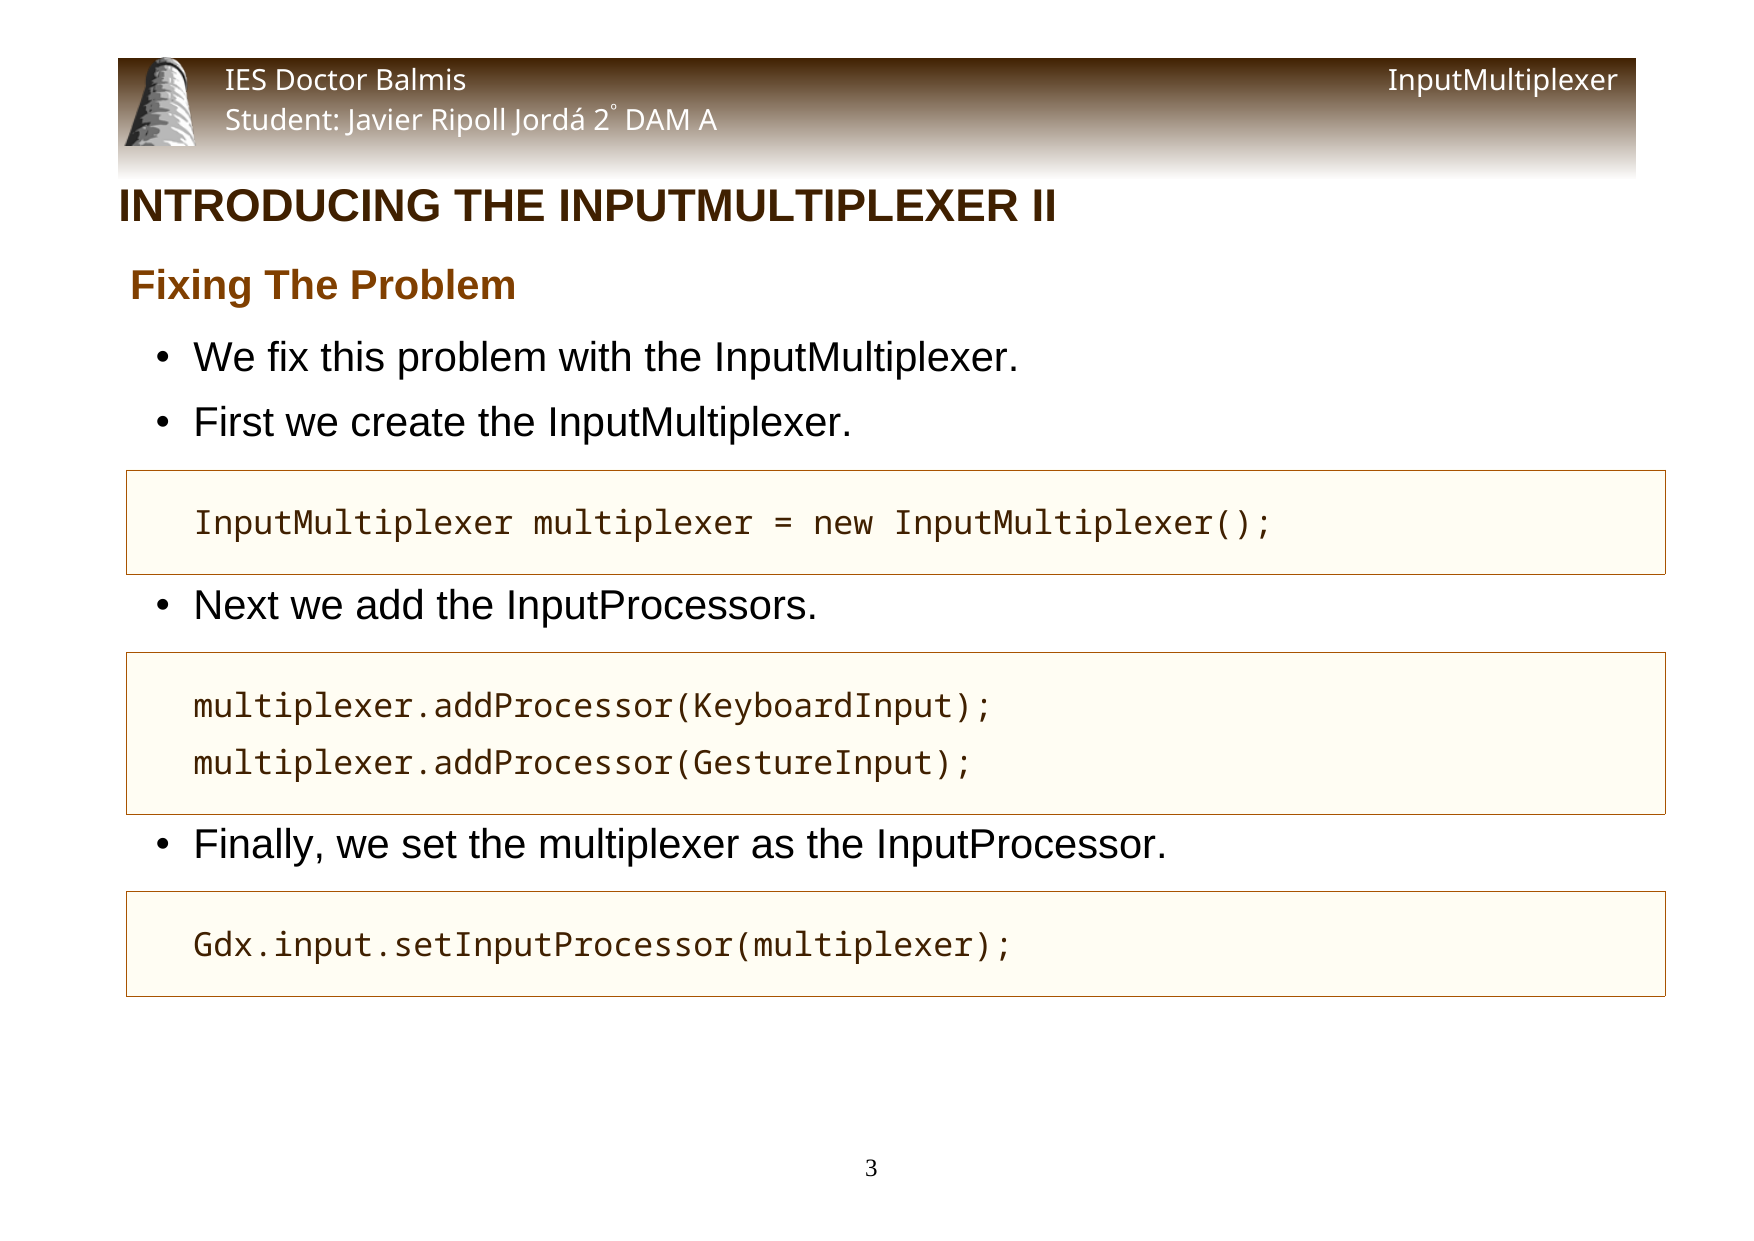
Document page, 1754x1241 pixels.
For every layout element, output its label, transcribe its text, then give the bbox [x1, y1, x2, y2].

list multiplexer.addProcessor(KeyboardInput); [127, 653, 1665, 709]
list We fix this problem with the InputMultiplexer. [156, 332, 1636, 380]
list multiplexer.addProcessor(GestureInput); [127, 709, 1665, 814]
subtitle Introducing the inputmultiplexer ii [118, 178, 1636, 231]
text Fixing the problem [130, 260, 1636, 308]
list Next we add the InputProcessors. [156, 580, 1636, 628]
list InputMultiplexer multiplexer = new InputMultiplexer(); [127, 471, 1665, 574]
list Finally, we set the multiplexer as the InputProcessor. [156, 819, 1636, 868]
list Gdx.input.setInputProcessor(multiplexer); [127, 892, 1665, 996]
list First we create the InputMultiplexer. [156, 398, 1636, 446]
picture [121, 57, 202, 146]
